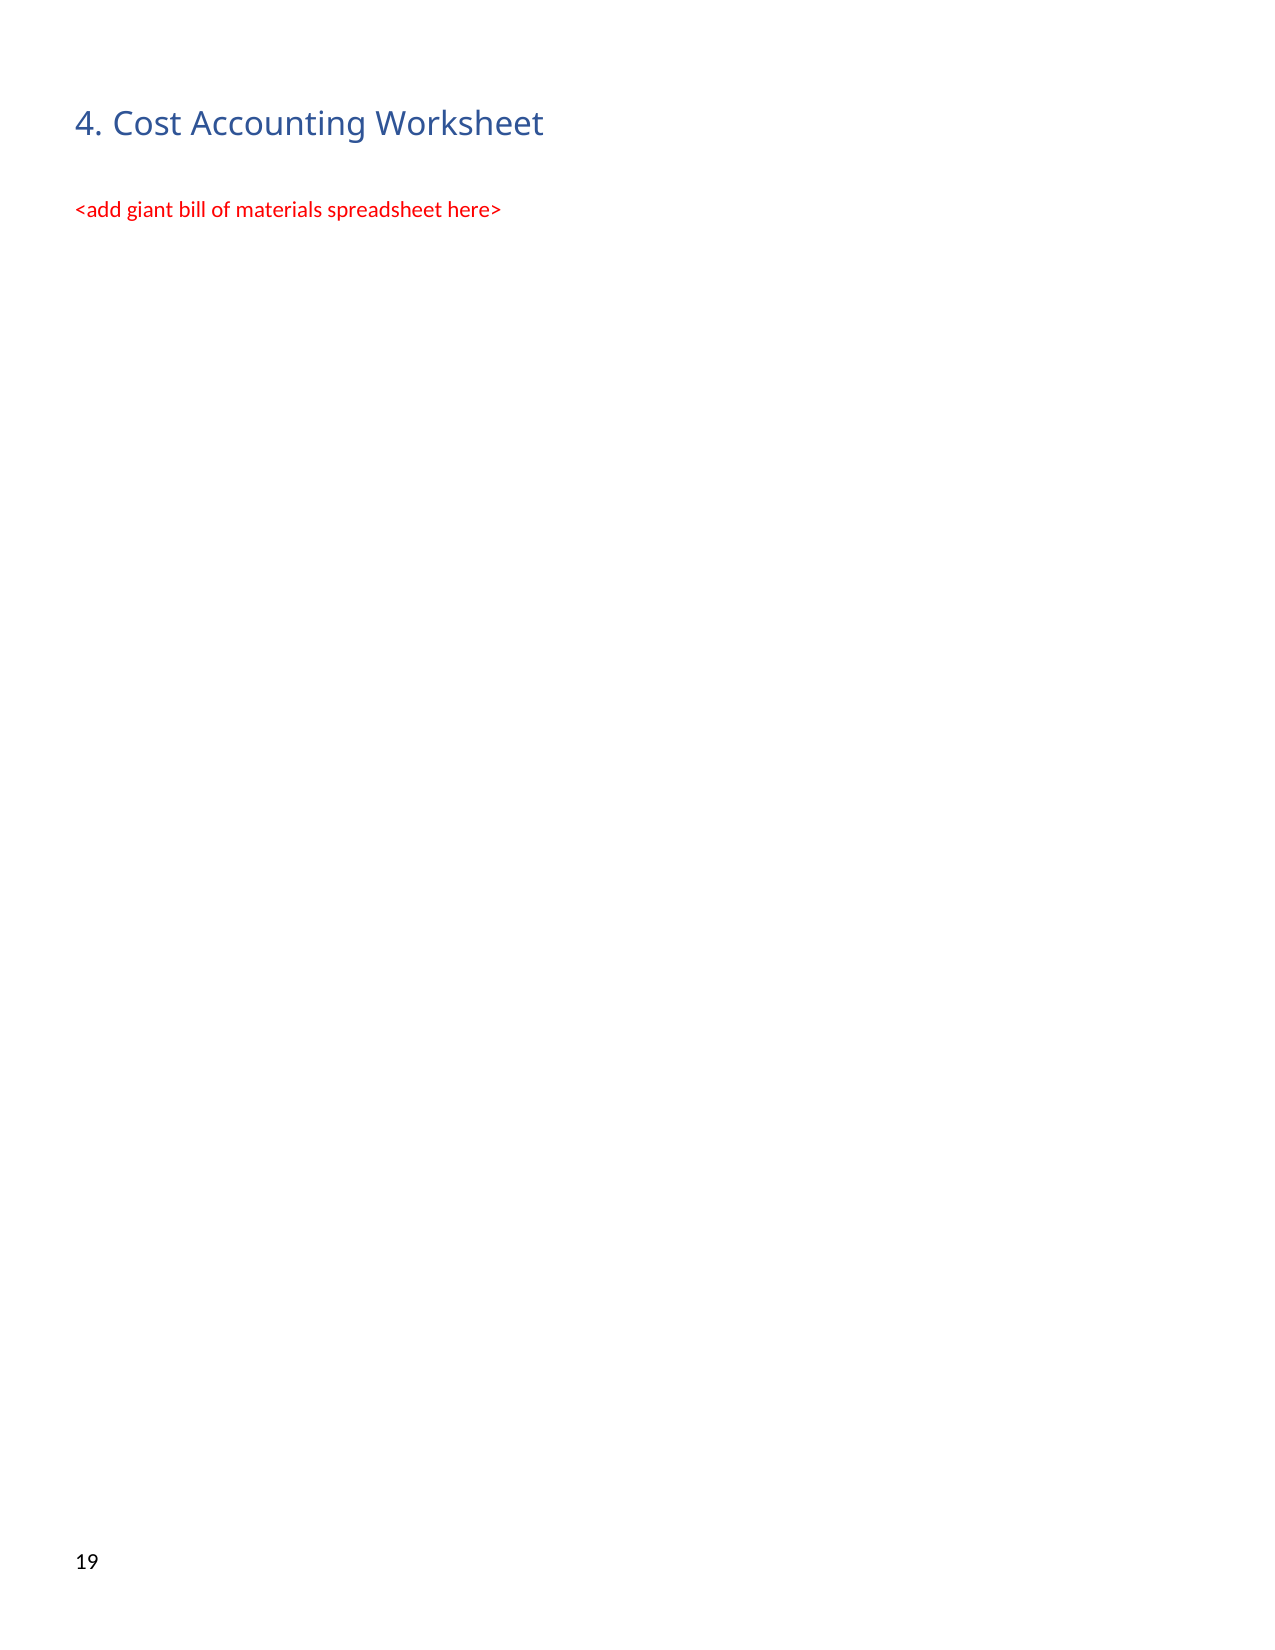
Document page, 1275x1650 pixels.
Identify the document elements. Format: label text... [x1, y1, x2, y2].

subtitle Cost Accounting Worksheet [75, 100, 1200, 145]
text <add giant bill of materials spreadsheet here> [75, 195, 1200, 223]
